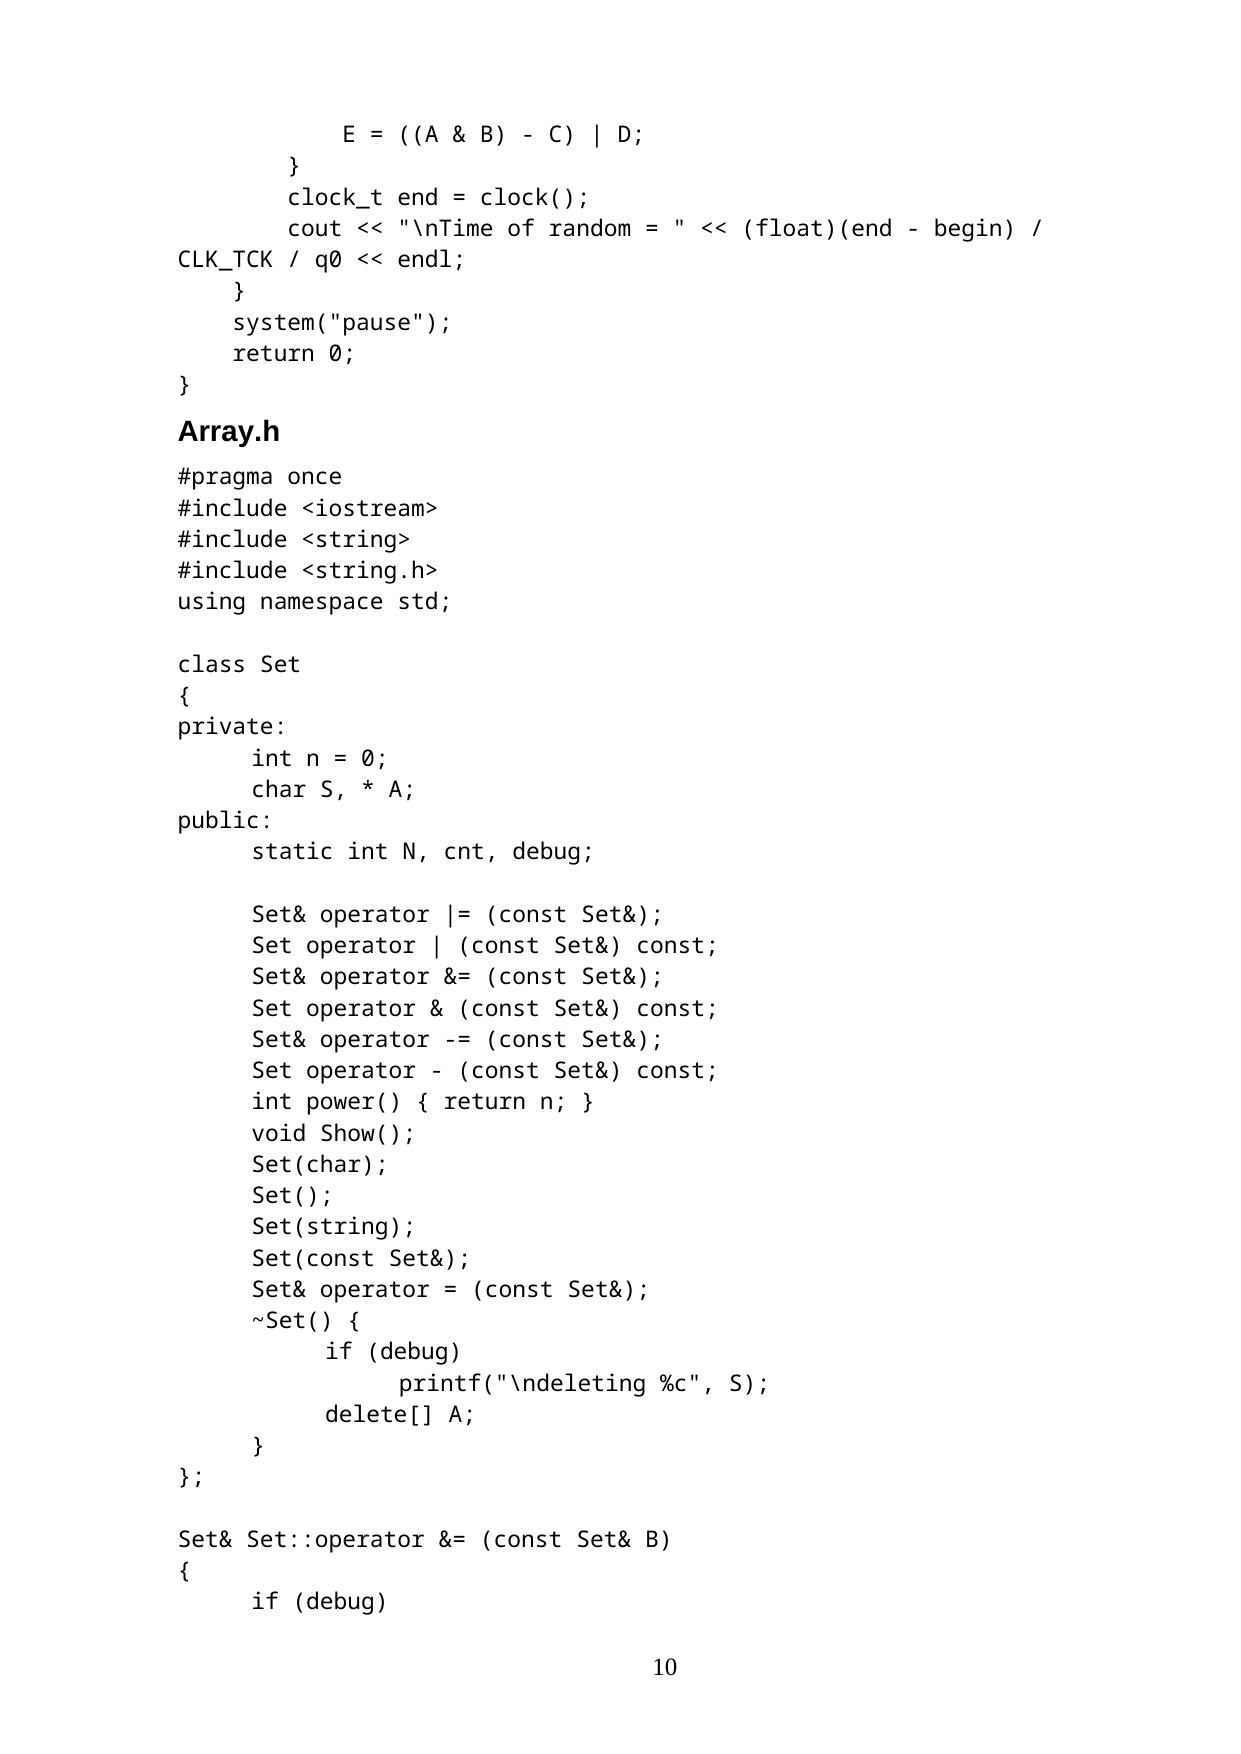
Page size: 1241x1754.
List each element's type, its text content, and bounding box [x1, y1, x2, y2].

text Set operator - (const Set&) const; [177, 1054, 1152, 1085]
text { [177, 1554, 1152, 1585]
text static int N, cnt, debug; [177, 835, 1152, 866]
text using namespace std; [177, 585, 1152, 616]
text { [177, 679, 1152, 710]
text class Set [177, 648, 1152, 679]
text printf("\ndeleting %c", S); [177, 1366, 1152, 1398]
text Set operator & (const Set&) const; [177, 991, 1152, 1023]
text E = ((A & B) - C) | D; [177, 118, 1152, 149]
text char S, * A; [177, 773, 1152, 804]
text } [177, 368, 1152, 399]
text Set& operator &= (const Set&); [177, 960, 1152, 991]
text #include <string.h> [177, 554, 1152, 585]
text if (debug) [177, 1585, 1152, 1616]
text int power() { return n; } [177, 1085, 1152, 1116]
text return 0; [177, 337, 1152, 368]
text int n = 0; [177, 741, 1152, 773]
text system("pause"); [177, 306, 1152, 337]
text Set& operator -= (const Set&); [177, 1023, 1152, 1054]
text }; [177, 1460, 1152, 1491]
text Set& operator = (const Set&); [177, 1273, 1152, 1304]
text } [177, 274, 1152, 306]
text } [177, 1429, 1152, 1460]
text if (debug) [177, 1335, 1152, 1366]
text Set(char); [177, 1148, 1152, 1179]
text cout << "\nTime of random = " << (float)(end - begin) / CLK_TCK / q0 << endl; [177, 212, 1152, 274]
text Set(); [177, 1179, 1152, 1210]
text #include <iostream> [177, 491, 1152, 523]
text clock_t end = clock(); [177, 181, 1152, 212]
text Set& Set::operator &= (const Set& B) [177, 1523, 1152, 1554]
text Set(const Set&); [177, 1241, 1152, 1273]
text #include <string> [177, 523, 1152, 554]
text ~Set() { [177, 1304, 1152, 1335]
text public: [177, 804, 1152, 835]
text #pragma once [177, 460, 1152, 491]
text } [177, 149, 1152, 181]
subtitle Array.h [177, 414, 1152, 448]
text void Show(); [177, 1116, 1152, 1148]
text Set operator | (const Set&) const; [177, 929, 1152, 960]
text delete[] A; [177, 1398, 1152, 1429]
text Set& operator |= (const Set&); [177, 898, 1152, 929]
text Set(string); [177, 1210, 1152, 1241]
text private: [177, 710, 1152, 741]
